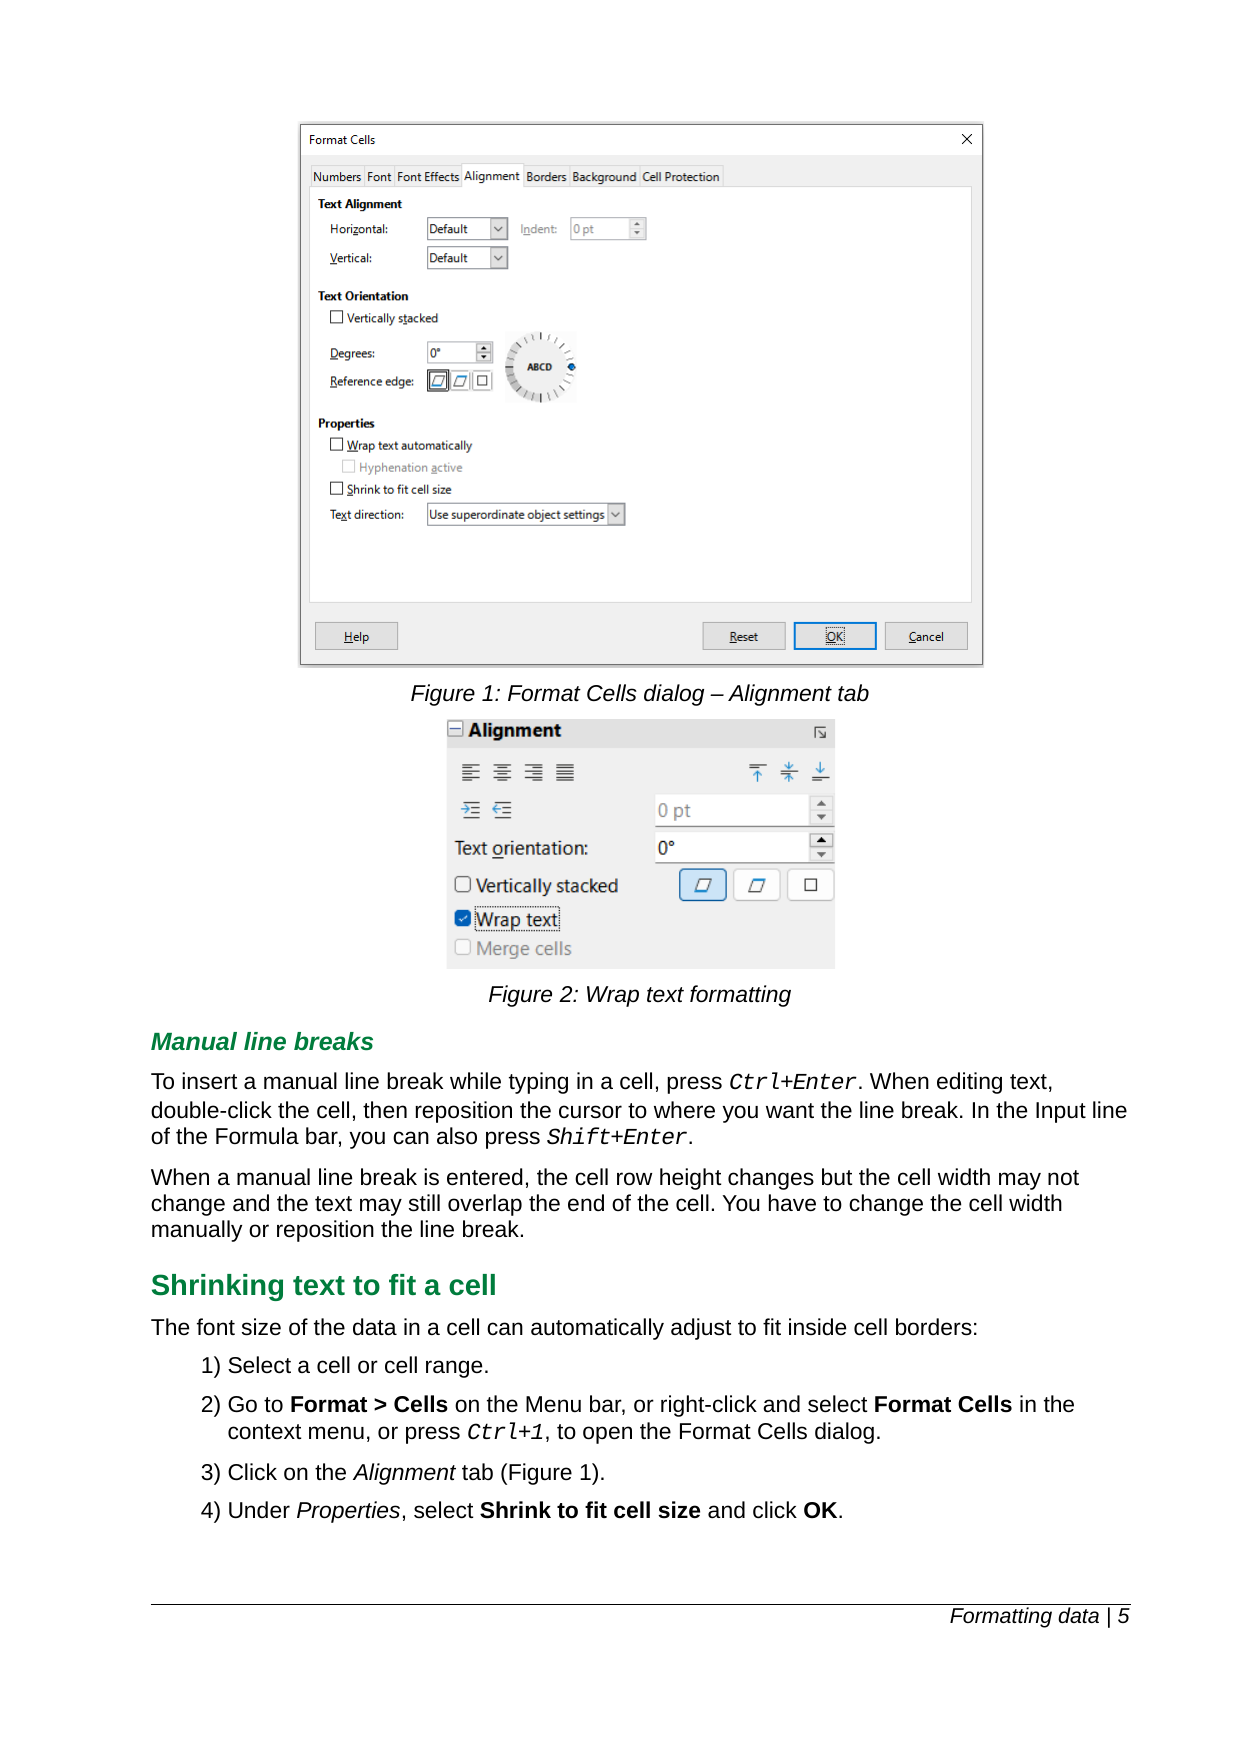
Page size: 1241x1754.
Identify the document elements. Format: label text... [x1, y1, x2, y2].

text When a manual line break is entered, the cell row height changes but the cell width may not change and the text may still overlap the end of the cell. You have to change the cell width manually or reposition the line break. [151, 1164, 1131, 1243]
picture [446, 719, 836, 969]
list Select a cell or cell range. [227, 1352, 1131, 1379]
list Go to Format > Cells on the Menu bar, or right-click and select Format Cells in the context menu, or press Ctrl+1, to open the Format Cells dialog. [227, 1391, 1131, 1446]
text Figure 2: Wrap text formatting [446, 981, 835, 1008]
text To insert a manual line break while typing in a cell, press Ctrl+Enter. When editing text, double-click the cell, then reposition the cursor to where you want the line break. In the Input line of the Formula bar, you can also press Shift+Enter. [151, 1068, 1131, 1151]
subtitle Shrinking text to fit a cell [151, 1268, 1131, 1301]
text Figure 1: Format Cells dialog – Alignment tab [297, 680, 984, 707]
list The font size of the data in a cell can automatically adjust to fit inside cell borders: [151, 1313, 1131, 1340]
subtitle Manual line breaks [151, 1027, 1131, 1056]
list Under Properties, select Shrink to fit cell size and click OK. [227, 1497, 1131, 1524]
list Click on the Alignment tab (Figure 1). [227, 1458, 1131, 1485]
picture [297, 121, 985, 668]
